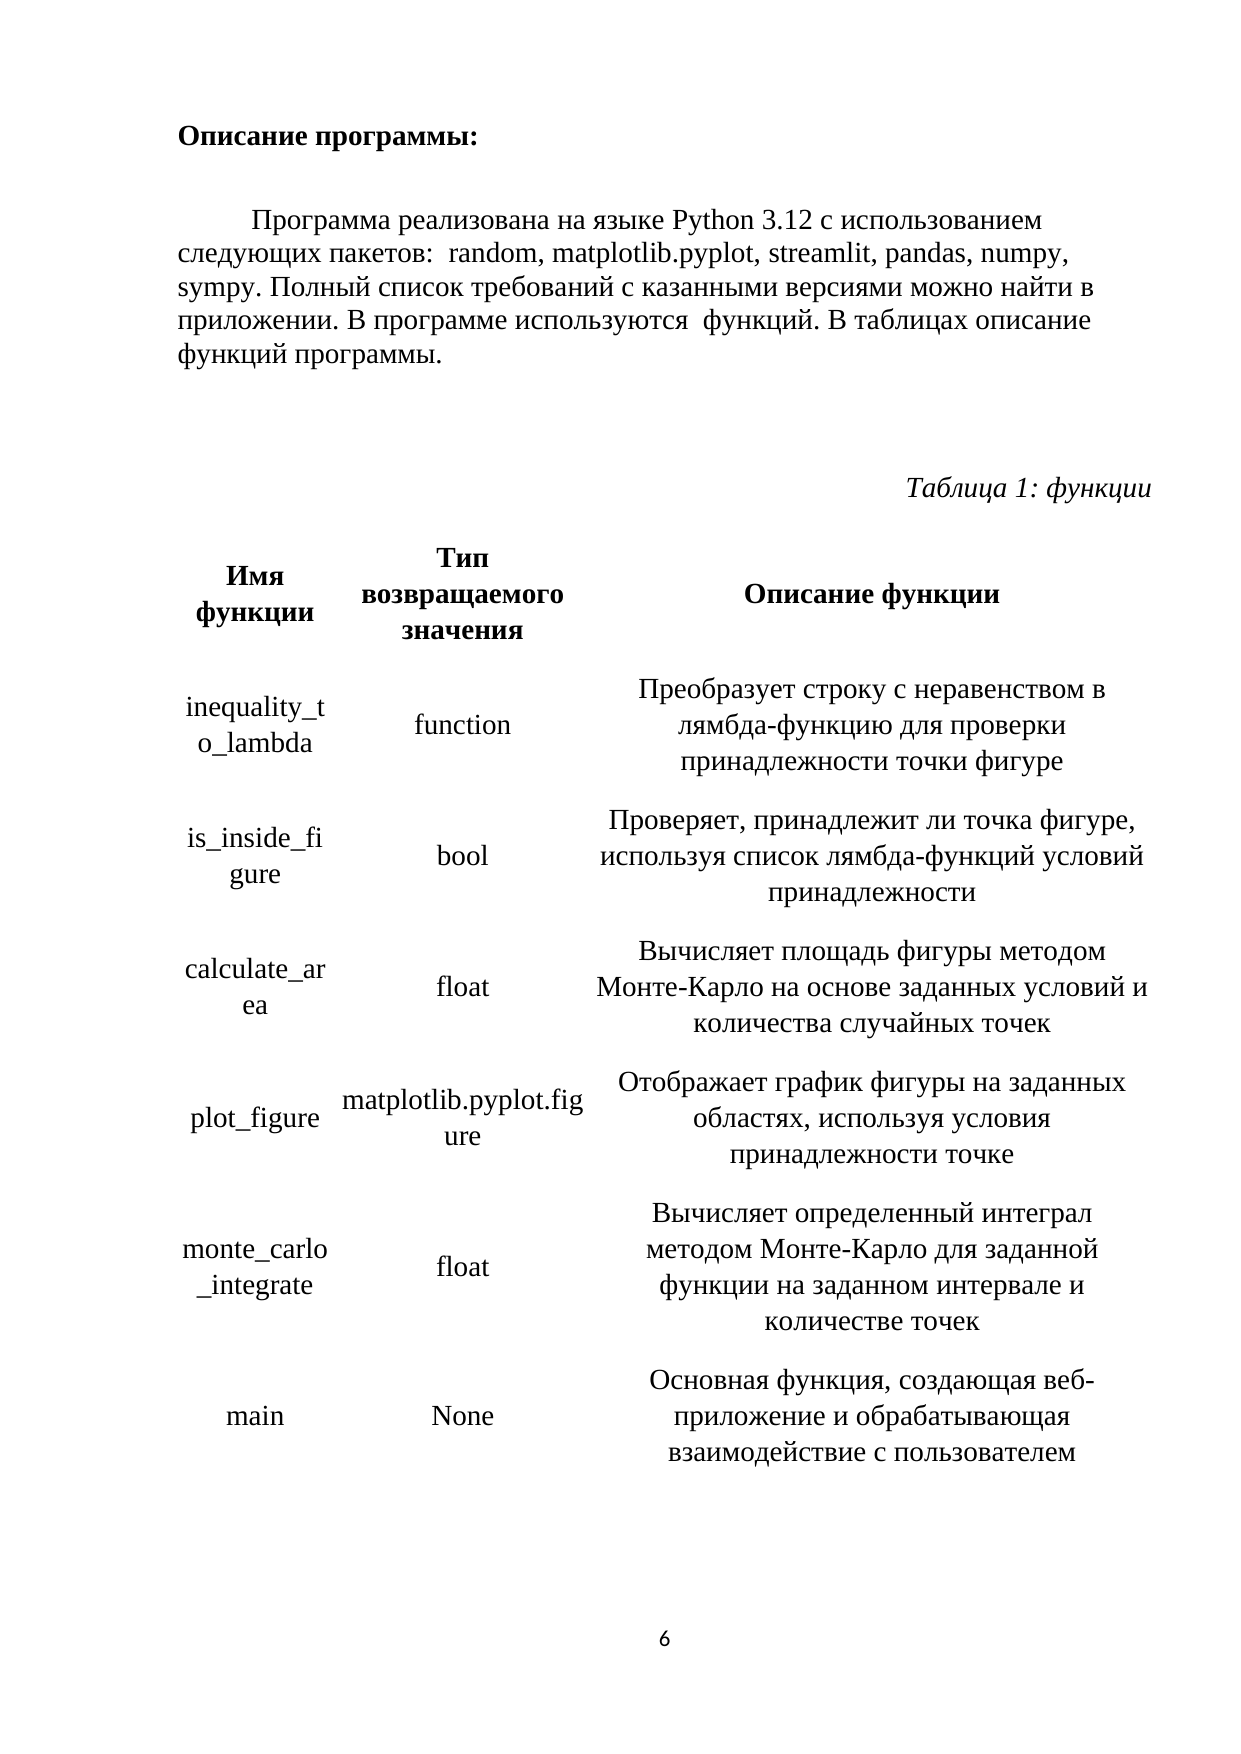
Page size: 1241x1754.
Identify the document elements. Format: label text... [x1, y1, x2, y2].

table_cell plot_figure [177, 1061, 333, 1192]
text Таблица 1: функции [177, 470, 1152, 504]
table_cell bool [333, 799, 592, 930]
table_cell inequality_to_lambda [177, 668, 333, 799]
table_header Описание функции [592, 537, 1152, 668]
table_cell Вычисляет площадь фигуры методом Монте-Карло на основе заданных условий и количества случайных точек [592, 930, 1152, 1061]
text Программа реализована на языке Python 3.12 с использованием следующих пакетов: random, matplotlib.pyplot, streamlit, pandas, numpy, sympy. Полный список требований с казанными версиями можно найти в приложении. В программе используются функций. В таблицах описание функций программы. [177, 202, 1152, 369]
table_header Тип возвращаемого значения [333, 537, 592, 668]
table_cell Преобразует строку с неравенством в лямбда-функцию для проверки принадлежности точки фигуре [592, 668, 1152, 799]
table_cell monte_carlo_integrate [177, 1192, 333, 1359]
table_cell function [333, 668, 592, 799]
table_cell Основная функция, создающая веб-приложение и обрабатывающая взаимодействие с пользователем [592, 1359, 1152, 1490]
table_cell main [177, 1359, 333, 1490]
table_cell float [333, 930, 592, 1061]
table_cell matplotlib.pyplot.figure [333, 1061, 592, 1192]
table_header Имя функции [177, 537, 333, 668]
table_cell None [333, 1359, 592, 1490]
table_cell Отображает график фигуры на заданных областях, используя условия принадлежности точке [592, 1061, 1152, 1192]
table_cell calculate_area [177, 930, 333, 1061]
subtitle Описание программы: [177, 118, 1152, 152]
table_cell Проверяет, принадлежит ли точка фигуре, используя список лямбда-функций условий принадлежности [592, 799, 1152, 930]
table_cell Вычисляет определенный интеграл методом Монте-Карло для заданной функции на заданном интервале и количестве точек [592, 1192, 1152, 1359]
table_cell float [333, 1192, 592, 1359]
table_cell is_inside_figure [177, 799, 333, 930]
